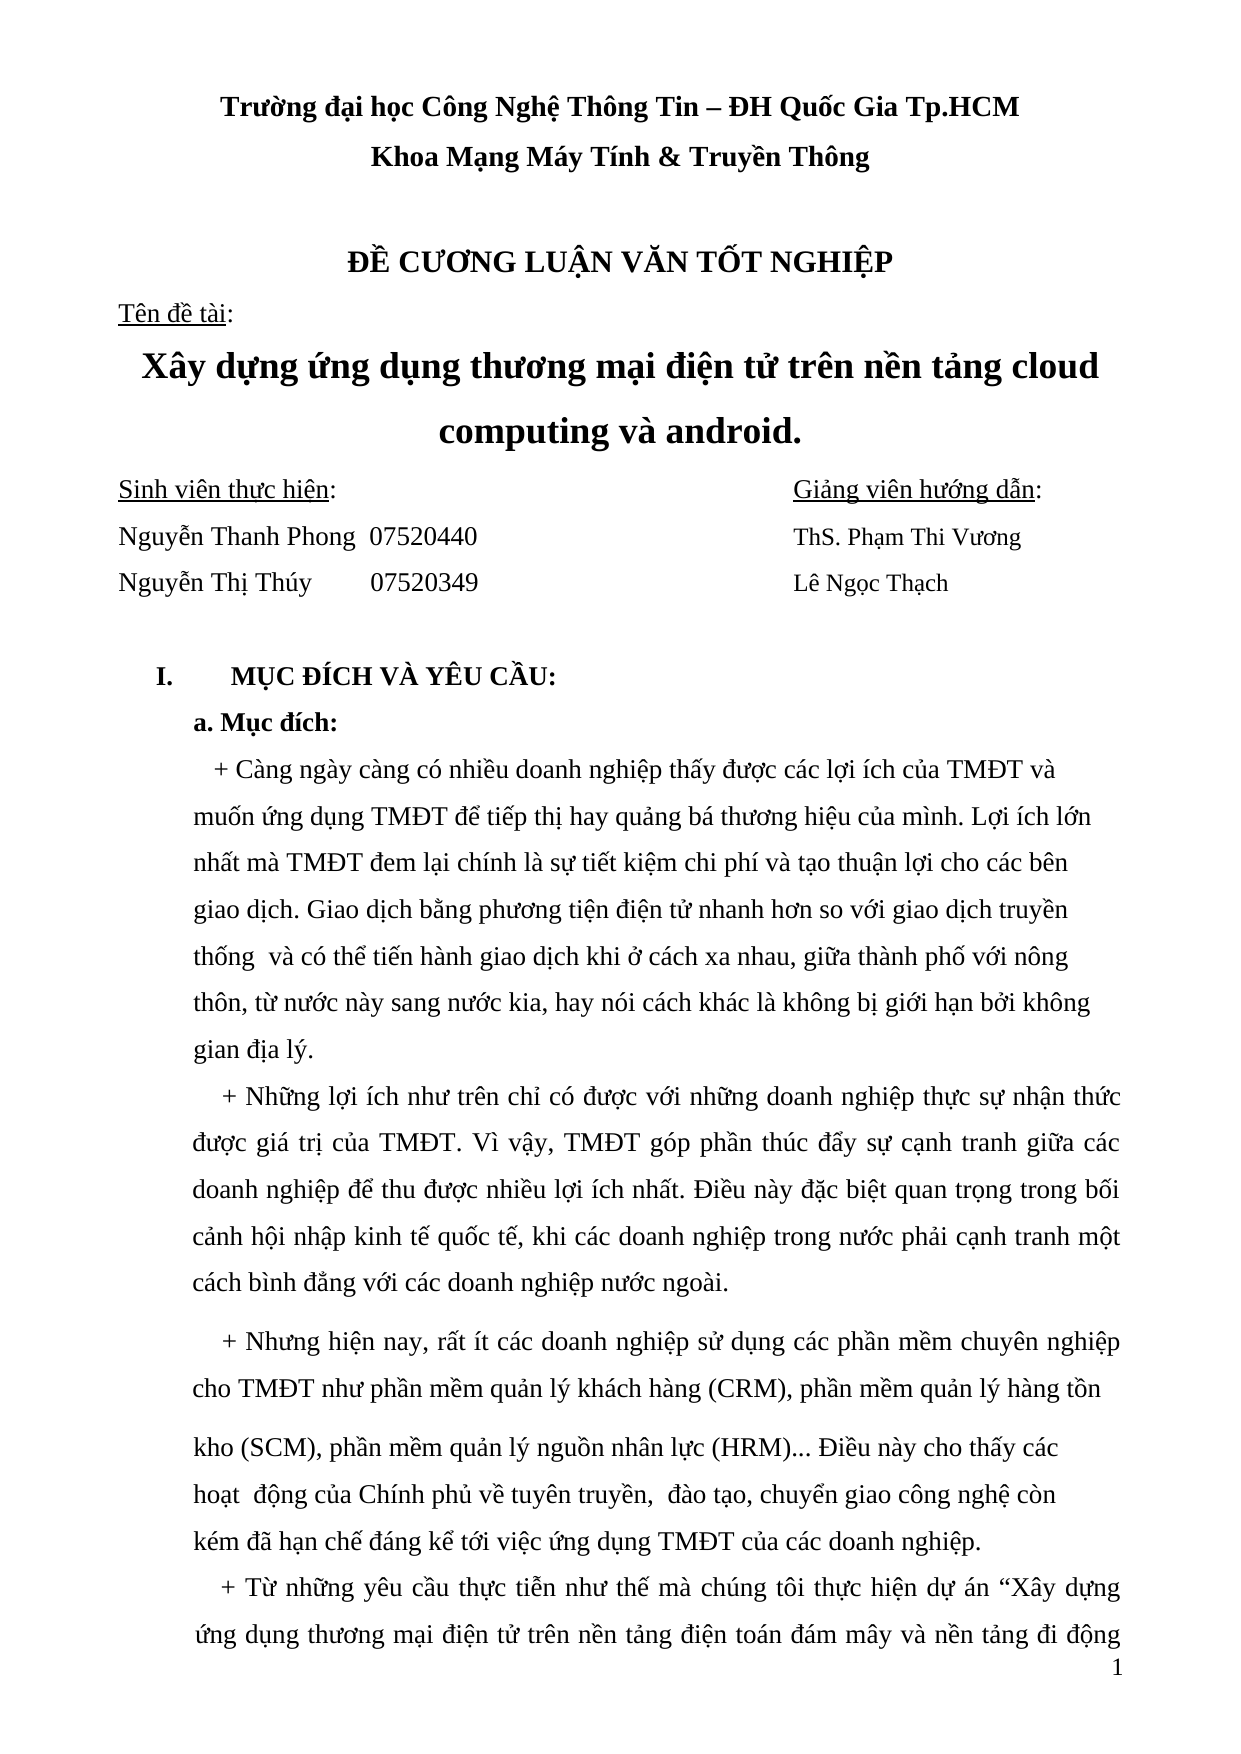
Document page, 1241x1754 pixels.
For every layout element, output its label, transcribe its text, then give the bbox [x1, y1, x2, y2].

text + Từ những yêu cầu thực tiễn như thế mà chúng tôi thực hiện dự án “Xây dựng ứng dụng thương mại điện tử trên nền tảng điện toán đám mây và nền tảng đi động [195, 1571, 1122, 1649]
text + Càng ngày càng có nhiều doanh nghiệp thấy được các lợi ích của TMĐT và muốn ứng dụng TMĐT để tiếp thị hay quảng bá thương hiệu của mình. Lợi ích lớn nhất mà TMĐT đem lại chính là sự tiết kiệm chi phí và tạo thuận lợi cho các bên giao dịch. Giao dịch bằng phương tiện điện tử nhanh hơn so với giao dịch truyền thống và có thể tiến hành giao dịch khi ở cách xa nhau, giữa thành phố với nông thôn, từ nước này sang nước kia, hay nói cách khác là không bị giới hạn bởi không gian địa lý. [193, 753, 1122, 1064]
text ĐỀ CƯƠNG LUẬN VĂN TỐT NGHIỆP [118, 243, 1122, 279]
text Sinh viên thực hiện: Giảng viên hướng dẫn: [118, 473, 1122, 504]
text kho (SCM), phần mềm quản lý nguồn nhân lực (HRM)... Điều này cho thấy các [193, 1431, 1122, 1462]
text Nguyễn Thanh Phong 07520440 ThS. Phạm Thi Vương [118, 520, 1122, 551]
text a. Mục đích: [118, 706, 1122, 737]
list MỤC ĐÍCH VÀ YÊU CẦU: [156, 660, 1122, 691]
text Xây dựng ứng dụng thương mại điện tử trên nền tảng cloud computing và android. [118, 344, 1122, 451]
text Khoa Mạng Máy Tính & Truyền Thông [118, 139, 1122, 172]
text Trường đại học Công Nghệ Thông Tin – ĐH Quốc Gia Tp.HCM [118, 89, 1122, 122]
text + Những lợi ích như trên chỉ có được với những doanh nghiệp thực sự nhận thức được giá trị của TMĐT. Vì vậy, TMĐT góp phần thúc đẩy sự cạnh tranh giữa các doanh nghiệp để thu được nhiều lợi ích nhất. Điều này đặc biệt quan trọng trong bối cảnh hội nhập kinh tế quốc tế, khi các doanh nghiệp trong nước phải cạnh tranh một cách bình đẳng với các doanh nghiệp nước ngoài. [192, 1080, 1122, 1297]
text hoạt động của Chính phủ về tuyên truyền, đào tạo, chuyển giao công nghệ còn [193, 1478, 1122, 1509]
text + Nhưng hiện nay, rất ít các doanh nghiệp sử dụng các phần mềm chuyên nghiệp cho TMĐT như phần mềm quản lý khách hàng (CRM), phần mềm quản lý hàng tồn [192, 1326, 1122, 1403]
text Tên đề tài: [118, 297, 1122, 328]
text Nguyễn Thị Thúy 07520349 Lê Ngọc Thạch [118, 566, 1122, 597]
text kém đã hạn chế đáng kể tới việc ứng dụng TMĐT của các doanh nghiệp. [193, 1525, 1122, 1556]
